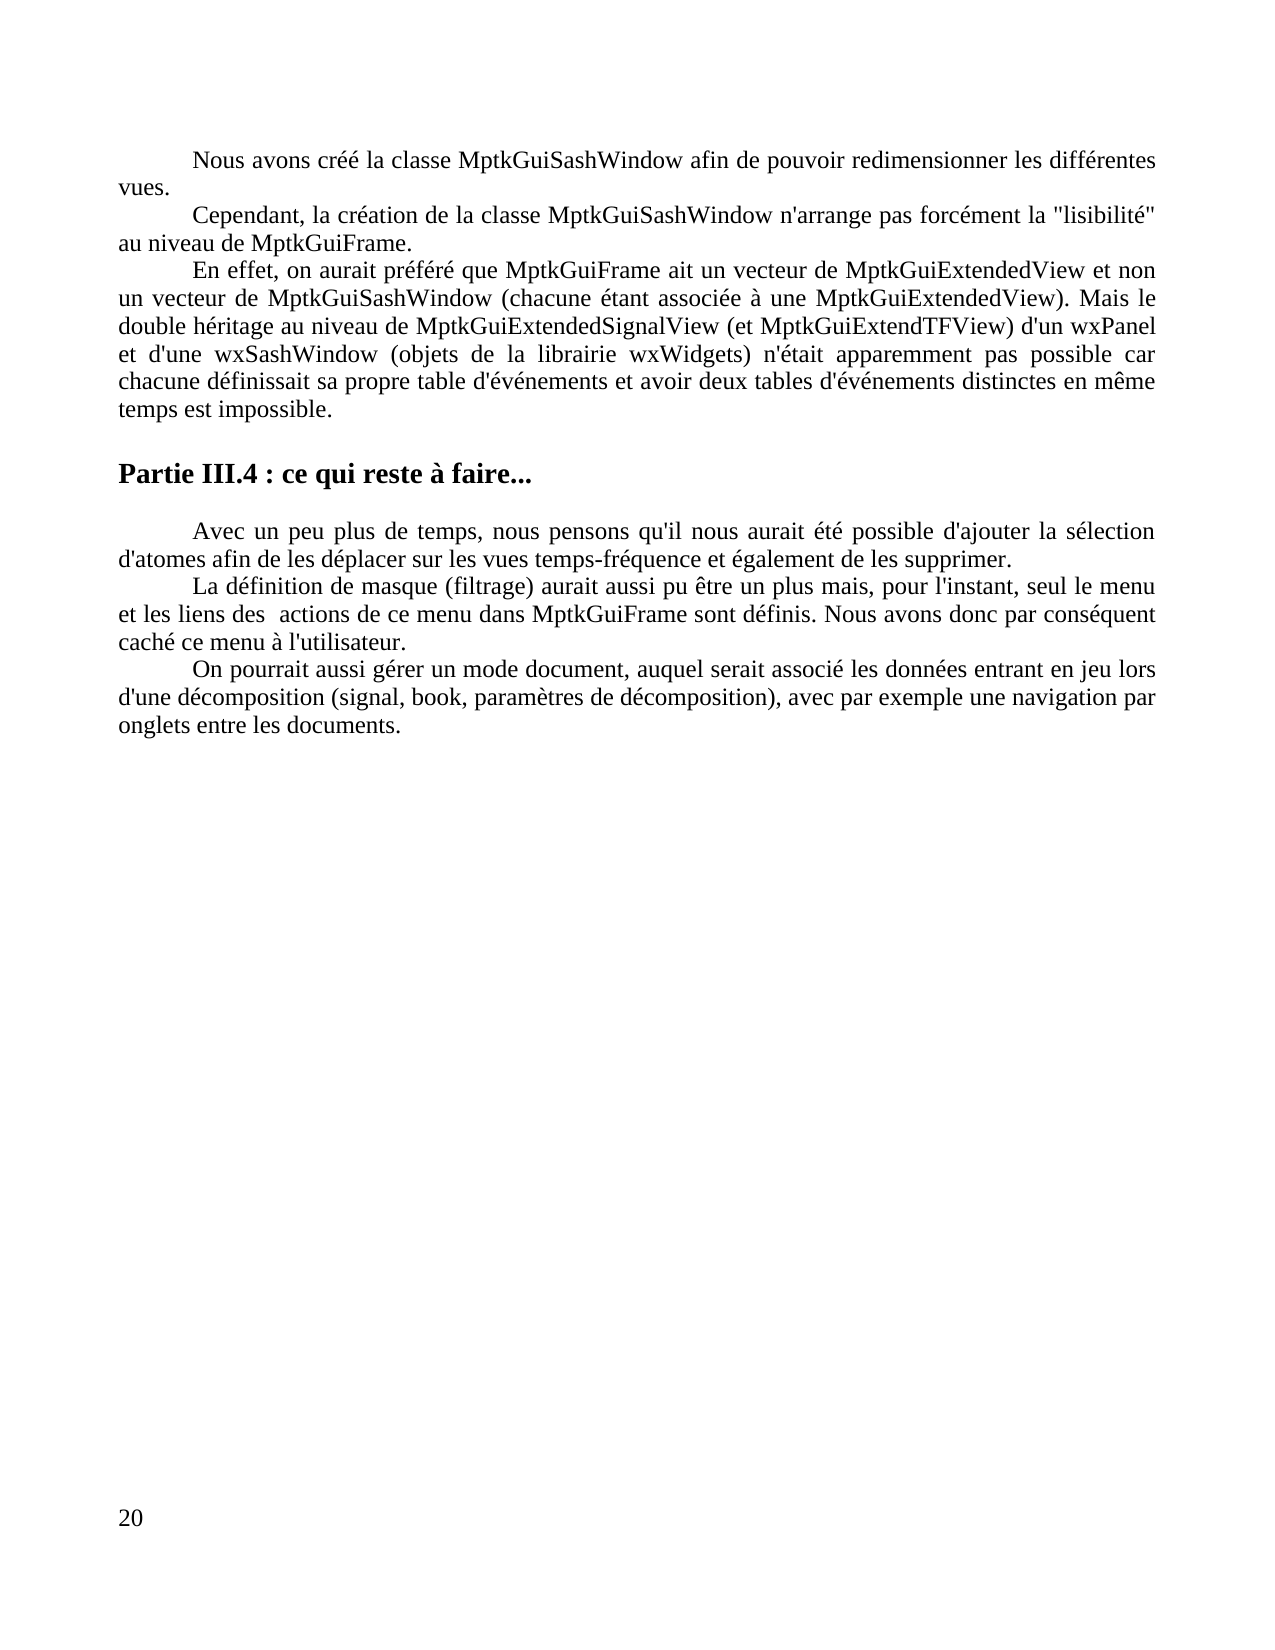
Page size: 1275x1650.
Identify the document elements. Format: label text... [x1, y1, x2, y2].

text Avec un peu plus de temps, nous pensons qu'il nous aurait été possible d'ajouter la sélection d'atomes afin de les déplacer sur les vues temps-fréquence et également de les supprimer. [118, 517, 1157, 572]
text Partie III.4 : ce qui reste à faire... [118, 457, 1157, 489]
text En effet, on aurait préféré que MptkGuiFrame ait un vecteur de MptkGuiExtendedView et non un vecteur de MptkGuiSashWindow (chacune étant associée à une MptkGuiExtendedView). Mais le double héritage au niveau de MptkGuiExtendedSignalView (et MptkGuiExtendTFView) d'un wxPanel et d'une wxSashWindow (objets de la librairie wxWidgets) n'était apparemment pas possible car chacune définissait sa propre table d'événements et avoir deux tables d'événements distinctes en même temps est impossible. [118, 257, 1157, 423]
text Cependant, la création de la classe MptkGuiSashWindow n'arrange pas forcément la "lisibilité" au niveau de MptkGuiFrame. [118, 201, 1157, 257]
text Nous avons créé la classe MptkGuiSashWindow afin de pouvoir redimensionner les différentes vues. [118, 146, 1157, 201]
text La définition de masque (filtrage) aurait aussi pu être un plus mais, pour l'instant, seul le menu et les liens des actions de ce menu dans MptkGuiFrame sont définis. Nous avons donc par conséquent caché ce menu à l'utilisateur. [118, 572, 1157, 656]
text On pourrait aussi gérer un mode document, auquel serait associé les données entrant en jeu lors d'une décomposition (signal, book, paramètres de décomposition), avec par exemple une navigation par onglets entre les documents. [118, 656, 1157, 739]
